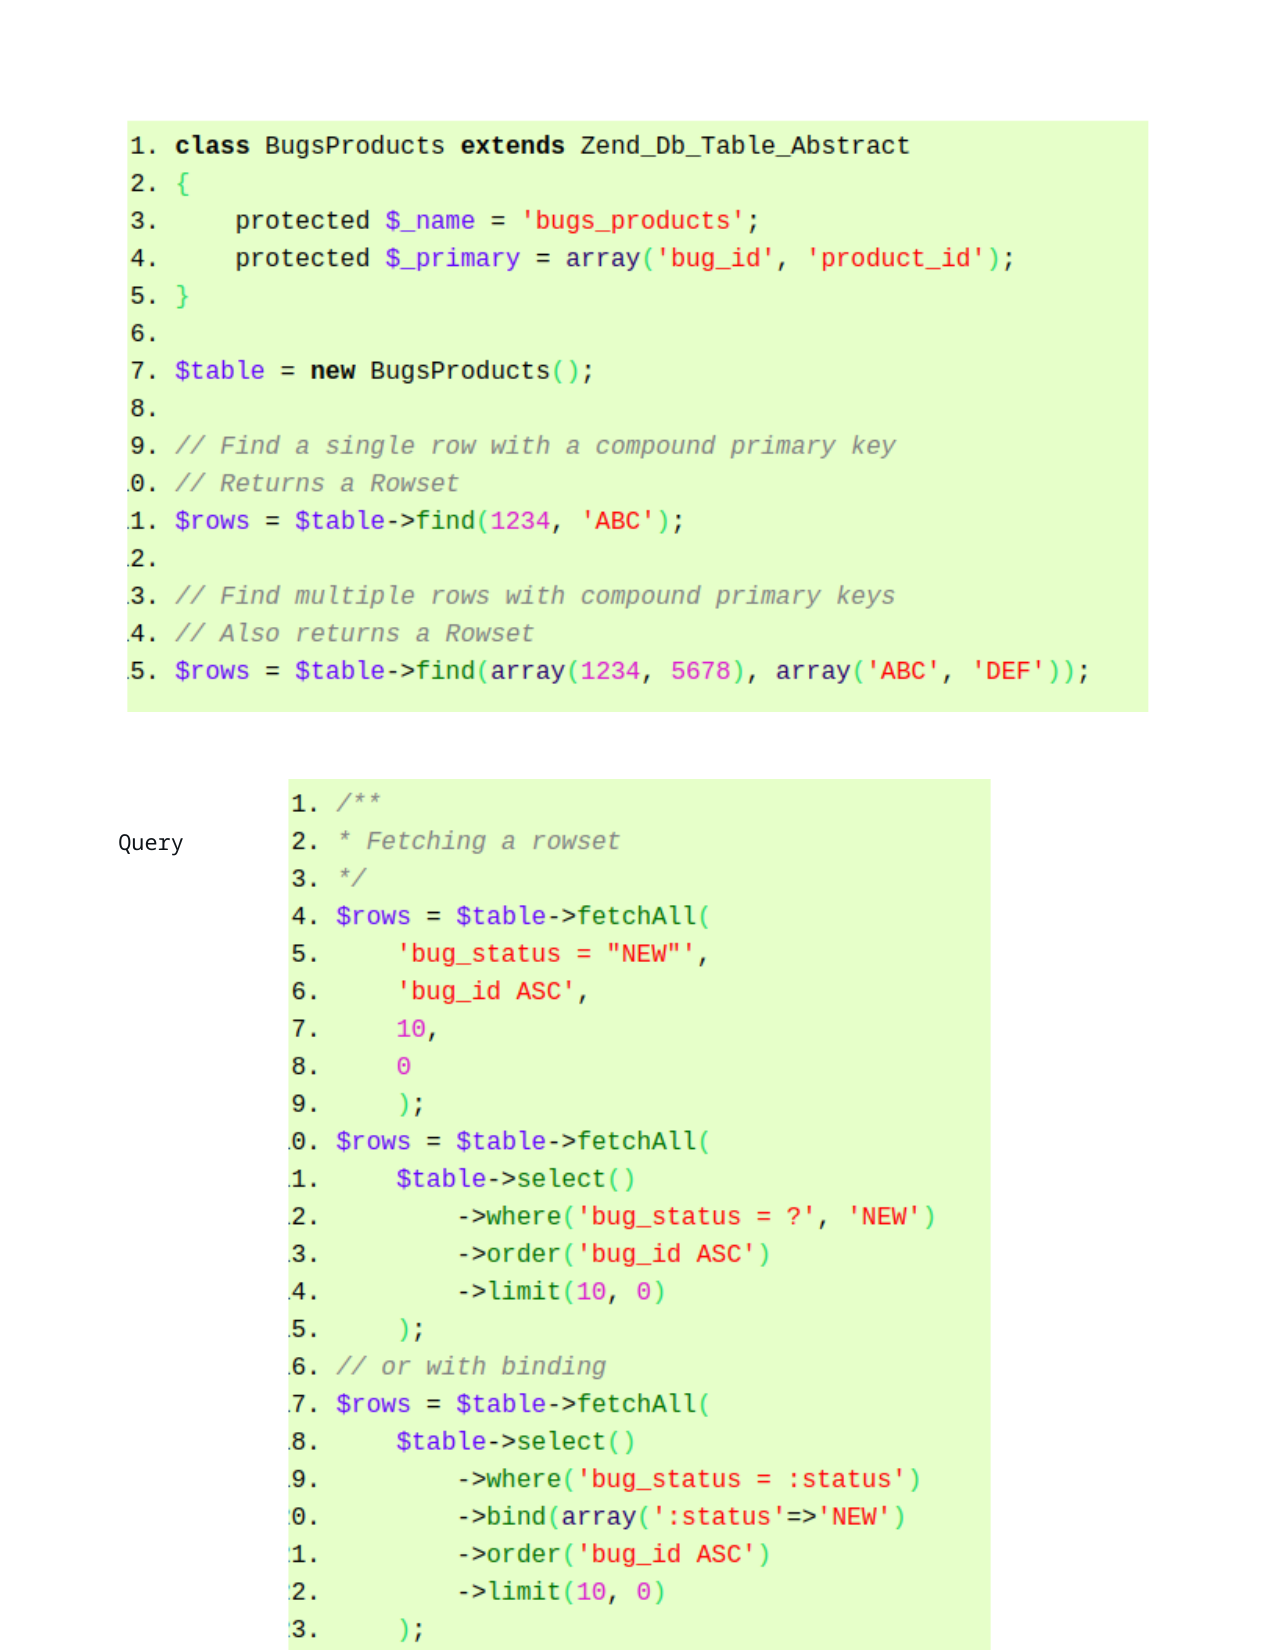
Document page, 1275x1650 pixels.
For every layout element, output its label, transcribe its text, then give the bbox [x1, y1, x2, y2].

picture [284, 779, 991, 1650]
text Query [118, 827, 284, 857]
text [991, 827, 1157, 857]
picture [126, 118, 1149, 712]
